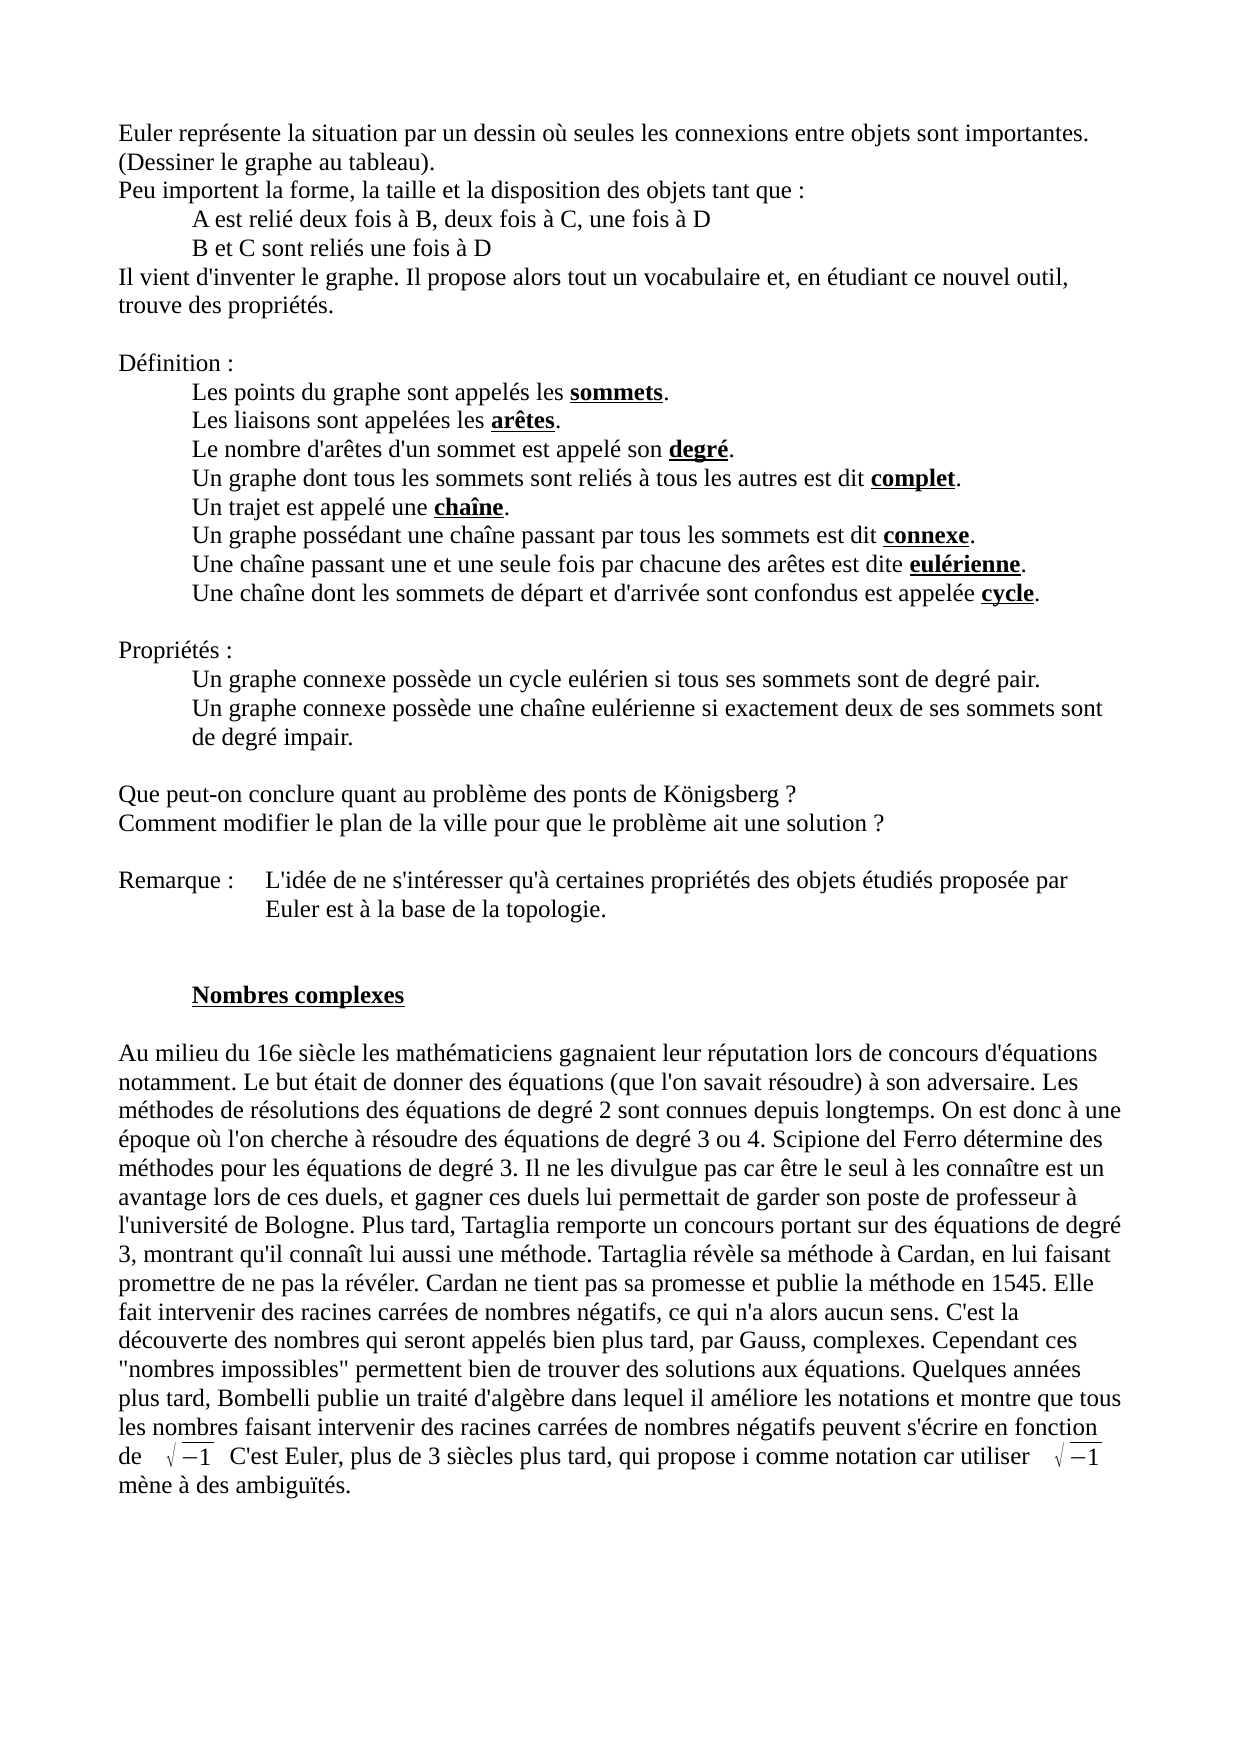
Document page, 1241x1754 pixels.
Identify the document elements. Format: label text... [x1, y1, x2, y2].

text Que peut-on conclure quant au problème des ponts de Königsberg ? [118, 779, 1122, 808]
text Définition : [118, 348, 1122, 377]
text B et C sont reliés une fois à D [118, 233, 1122, 262]
text Remarque : L'idée de ne s'intéresser qu'à certaines propriétés des objets étudiés proposée par Euler est à la base de la topologie. [118, 866, 1122, 923]
text Peu importent la forme, la taille et la disposition des objets tant que : [118, 176, 1122, 204]
text Un graphe connexe possède un cycle eulérien si tous ses sommets sont de degré pair. [118, 664, 1122, 693]
text Un graphe dont tous les sommets sont reliés à tous les autres est dit complet. [118, 463, 1122, 492]
text A est relié deux fois à B, deux fois à C, une fois à D [118, 204, 1122, 233]
text Euler représente la situation par un dessin où seules les connexions entre objets sont importantes. (Dessiner le graphe au tableau). [118, 118, 1122, 176]
text Il vient d'inventer le graphe. Il propose alors tout un vocabulaire et, en étudiant ce nouvel outil, trouve des propriétés. [118, 262, 1122, 319]
text Une chaîne passant une et une seule fois par chacune des arêtes est dite eulérienne. [118, 549, 1122, 578]
text Le nombre d'arêtes d'un sommet est appelé son degré. [118, 434, 1122, 463]
text Les points du graphe sont appelés les sommets. [118, 377, 1122, 406]
text Nombres complexes [118, 981, 1122, 1009]
text Un graphe connexe possède une chaîne eulérienne si exactement deux de ses sommets sont de degré impair. [118, 693, 1122, 751]
text Un graphe possédant une chaîne passant par tous les sommets est dit connexe. [118, 521, 1122, 549]
text Comment modifier le plan de la ville pour que le problème ait une solution ? [118, 808, 1122, 837]
text Au milieu du 16e siècle les mathématiciens gagnaient leur réputation lors de concours d'équations notamment. Le but était de donner des équations (que l'on savait résoudre) à son adversaire. Les méthodes de résolutions des équations de degré 2 sont connues depuis longtemps. On est donc à une époque où l'on cherche à résoudre des équations de degré 3 ou 4. Scipione del Ferro détermine des méthodes pour les équations de degré 3. Il ne les divulgue pas car être le seul à les connaître est un avantage lors de ces duels, et gagner ces duels lui permettait de garder son poste de professeur à l'université de Bologne. Plus tard, Tartaglia remporte un concours portant sur des équations de degré 3, montrant qu'il connaît lui aussi une méthode. Tartaglia révèle sa méthode à Cardan, en lui faisant promettre de ne pas la révéler. Cardan ne tient pas sa promesse et publie la méthode en 1545. Elle fait intervenir des racines carrées de nombres négatifs, ce qui n'a alors aucun sens. C'est la découverte des nombres qui seront appelés bien plus tard, par Gauss, complexes. Cependant ces "nombres impossibles" permettent bien de trouver des solutions aux équations. Quelques années plus tard, Bombelli publie un traité d'algèbre dans lequel il améliore les notations et montre que tous les nombres faisant intervenir des racines carrées de nombres négatifs peuvent s'écrire en fonction de C'est Euler, plus de 3 siècles plus tard, qui propose i comme notation car utiliser mène à des ambiguïtés. [118, 1038, 1122, 1499]
text Un trajet est appelé une chaîne. [118, 492, 1122, 521]
text Une chaîne dont les sommets de départ et d'arrivée sont confondus est appelée cycle. [118, 578, 1122, 607]
text Les liaisons sont appelées les arêtes. [118, 406, 1122, 434]
text Propriétés : [118, 636, 1122, 664]
